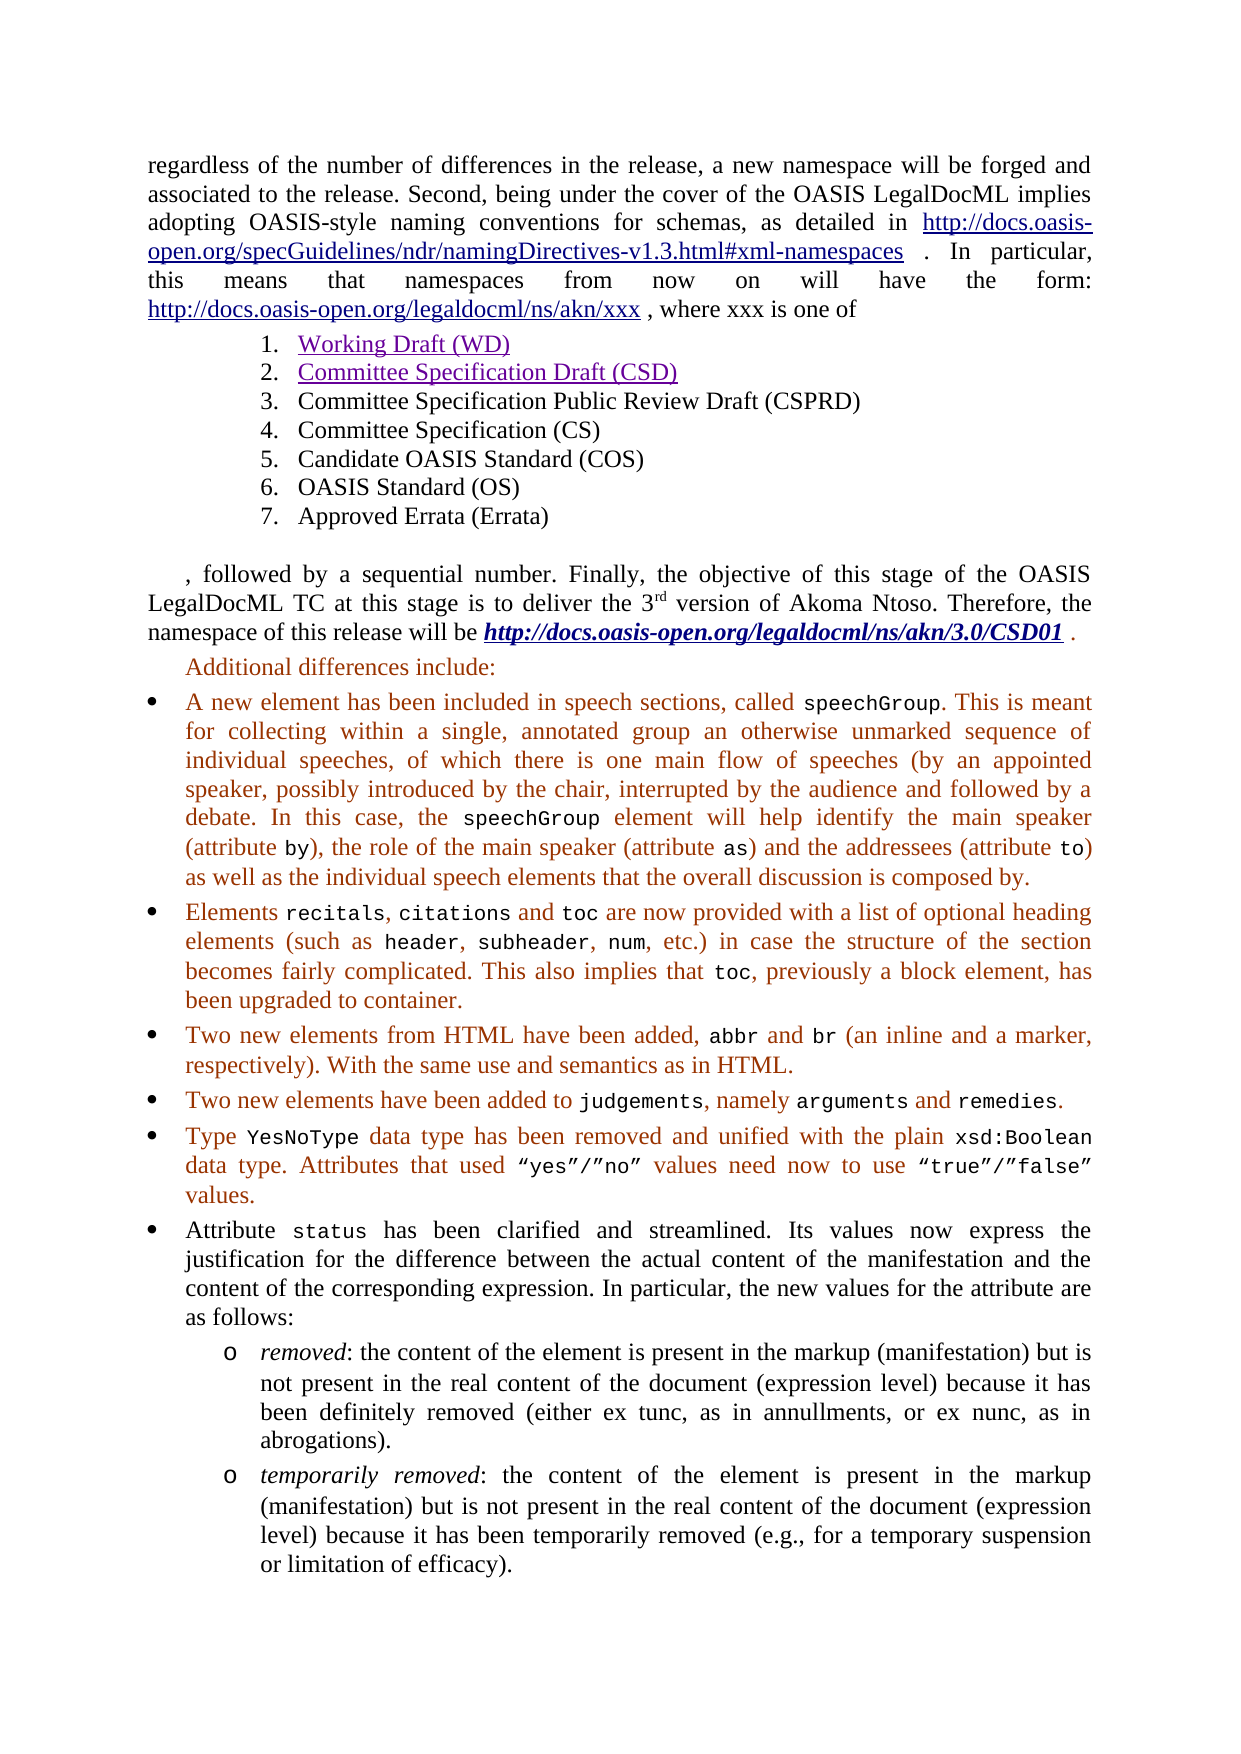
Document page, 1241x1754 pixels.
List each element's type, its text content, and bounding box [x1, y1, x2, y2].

list A new element has been included in speech sections, called speechGroup. This is meant for collecting within a single, annotated group an otherwise unmarked sequence of individual speeches, of which there is one main flow of speeches (by an appointed speaker, possibly introduced by the chair, interrupted by the audience and followed by a debate. In this case, the speechGroup element will help identify the main speaker (attribute by), the role of the main speaker (attribute as) and the addressees (attribute to) as well as the individual speech elements that the overall discussion is composed by. [148, 687, 1092, 890]
list Type YesNoType data type has been removed and unified with the plain xsd:Boolean data type. Attributes that used “yes”/”no” values need now to use “true”/”false” values. [148, 1121, 1092, 1209]
list Attribute status has been clarified and streamlined. Its values now express the justification for the difference between the actual content of the manifestation and the content of the corresponding expression. In particular, the new values for the attribute are as follows: [148, 1215, 1092, 1331]
text Additional differences include: [148, 652, 1092, 680]
list temporarily removed: the content of the element is present in the markup (manifestation) but is not present in the real content of the document (expression level) because it has been temporarily removed (e.g., for a temporary suspension or limitation of efficacy). [223, 1460, 1092, 1577]
list Candidate OASIS Standard (COS) [260, 444, 1092, 472]
list Two new elements from HTML have been added, abbr and br (an inline and a marker, respectively). With the same use and semantics as in HTML. [148, 1020, 1092, 1079]
list Committee Specification Draft (CSD) [260, 357, 1092, 386]
list Committee Specification (CS) [260, 415, 1092, 444]
list Working Draft (WD) [260, 329, 1092, 357]
list removed: the content of the element is present in the markup (manifestation) but is not present in the real content of the document (expression level) because it has been definitely removed (either ex tunc, as in annullments, or ex nunc, as in abrogations). [223, 1337, 1092, 1454]
list Committee Specification Public Review Draft (CSPRD) [260, 386, 1092, 415]
list OASIS Standard (OS) [260, 472, 1092, 501]
list Two new elements have been added to judgements, namely arguments and remedies. [148, 1085, 1092, 1114]
list Approved Errata (Errata) [260, 501, 1092, 530]
text , followed by a sequential number. Finally, the objective of this stage of the OASIS LegalDocML TC at this stage is to deliver the 3rd version of Akoma Ntoso. Therefore, the namespace of this release will be http://docs.oasis-open.org/legaldocml/ns/akn/3.0/CSD01 . [148, 559, 1092, 645]
text regardless of the number of differences in the release, a new namespace will be forged and associated to the release. Second, being under the cover of the OASIS LegalDocML implies adopting OASIS-style naming conventions for schemas, as detailed in http://docs.oasis-open.org/specGuidelines/ndr/namingDirectives-v1.3.html#xml-namespaces . In particular, this means that namespaces from now on will have the form: http://docs.oasis-open.org/legaldocml/ns/akn/xxx , where xxx is one of [148, 150, 1092, 322]
list Elements recitals, citations and toc are now provided with a list of optional heading elements (such as header, subheader, num, etc.) in case the structure of the section becomes fairly complicated. This also implies that toc, previously a block element, has been upgraded to container. [148, 897, 1092, 1014]
